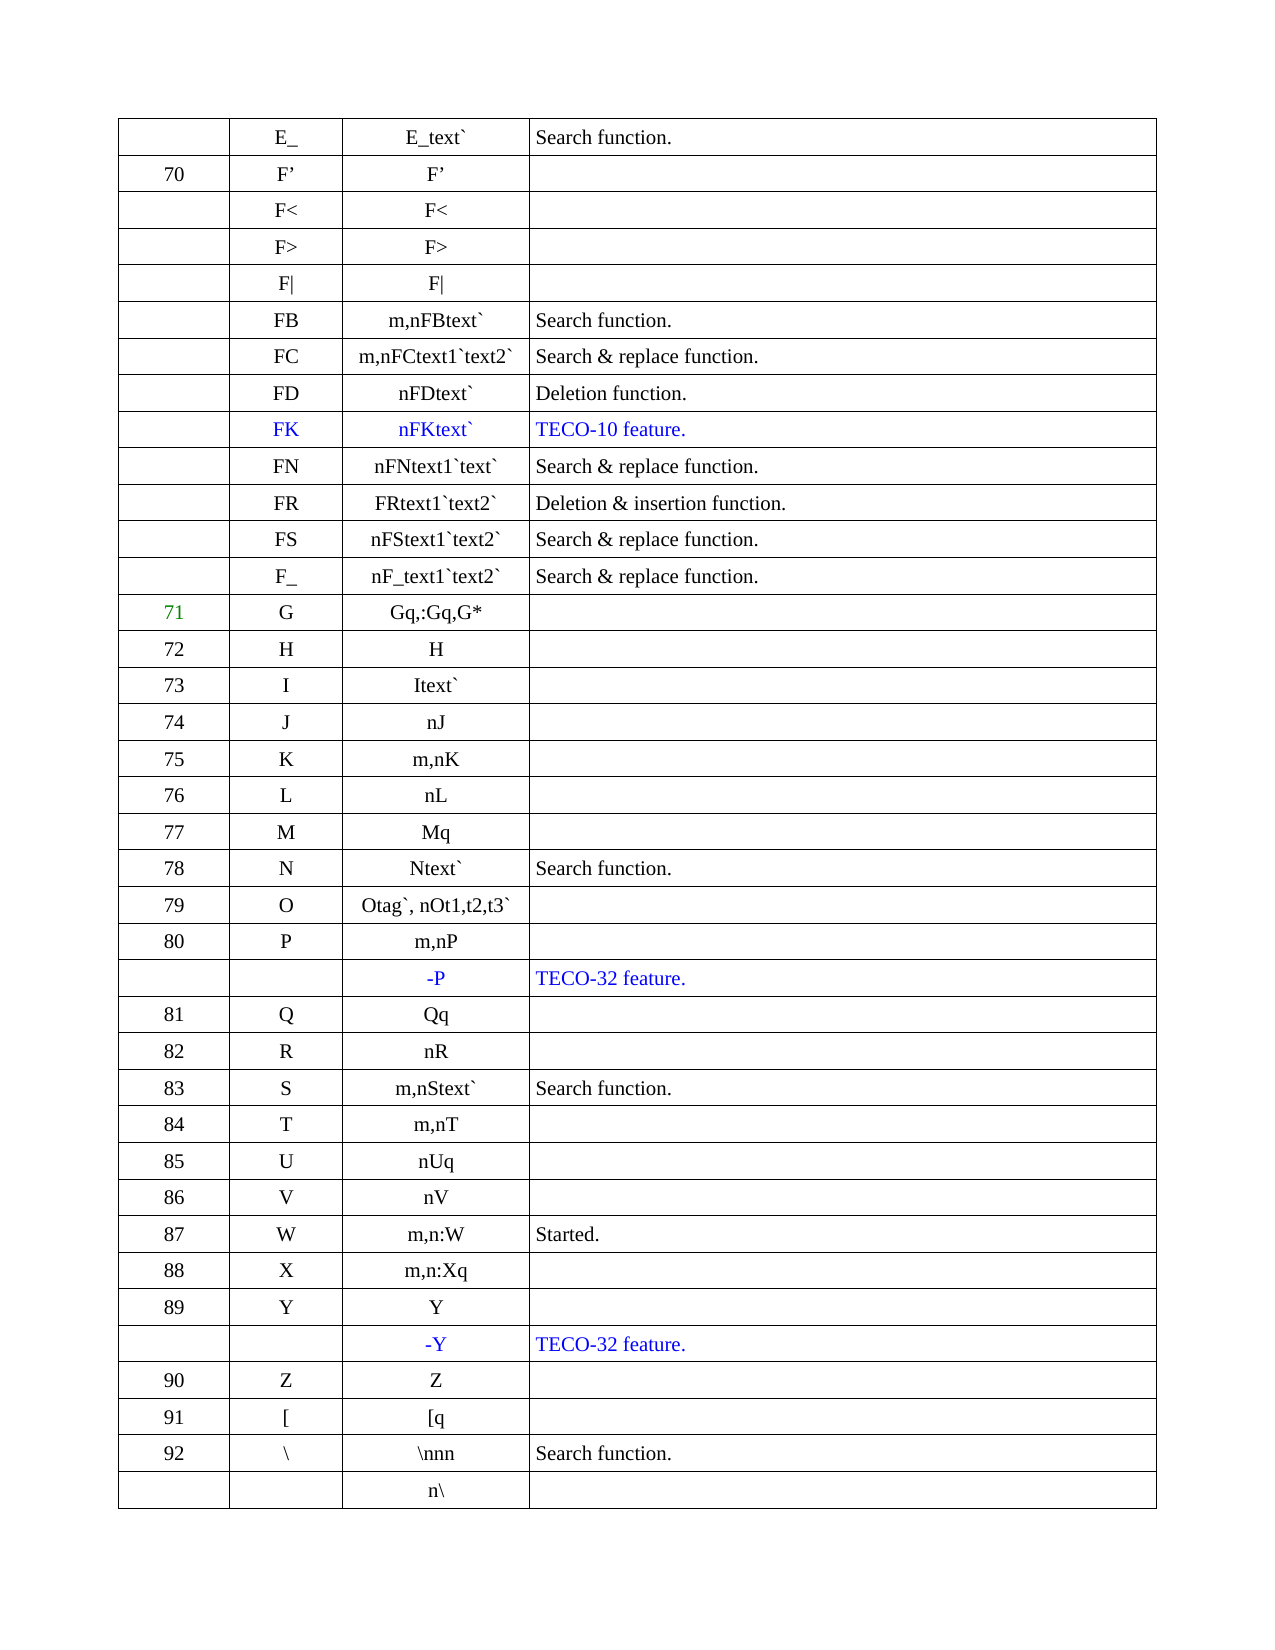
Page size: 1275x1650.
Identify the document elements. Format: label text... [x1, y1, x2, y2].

table_cell [530, 1289, 1156, 1325]
table_cell 89 [119, 1289, 229, 1325]
table_cell [119, 448, 229, 484]
table_cell F| [343, 265, 529, 301]
table_cell K [230, 741, 342, 776]
table_cell 90 [119, 1362, 229, 1398]
table_cell 81 [119, 997, 229, 1032]
table_cell F’ [343, 156, 529, 191]
table_cell F> [230, 229, 342, 264]
table_cell [530, 887, 1156, 922]
table_cell Y [230, 1289, 342, 1325]
table_cell 74 [119, 704, 229, 740]
table_cell 87 [119, 1216, 229, 1252]
table_cell nUq [343, 1143, 529, 1178]
table_cell 75 [119, 741, 229, 776]
table_cell Search & replace function. [530, 558, 1156, 593]
table_cell F’ [230, 156, 342, 191]
table_cell Search function. [530, 1070, 1156, 1105]
table_cell n\ [343, 1472, 529, 1507]
table_cell Q [230, 997, 342, 1032]
table_cell FB [230, 302, 342, 337]
table_cell FS [230, 521, 342, 557]
table_cell nFNtext1`text` [343, 448, 529, 484]
table_cell Deletion & insertion function. [530, 485, 1156, 520]
table_cell Deletion function. [530, 375, 1156, 411]
table_cell H [230, 631, 342, 667]
table_cell 80 [119, 924, 229, 959]
table_cell [530, 777, 1156, 813]
table_cell 70 [119, 156, 229, 191]
table_cell S [230, 1070, 342, 1105]
table_cell Itext` [343, 668, 529, 703]
table_cell [530, 1362, 1156, 1398]
table_cell nV [343, 1180, 529, 1215]
table_cell nFStext1`text2` [343, 521, 529, 557]
table_cell X [230, 1253, 342, 1288]
table_cell m,nP [343, 924, 529, 959]
table_cell [530, 924, 1156, 959]
table_cell [119, 960, 229, 996]
table_cell Search function. [530, 1435, 1156, 1471]
table_cell E_ [230, 119, 342, 155]
table_cell Ntext` [343, 850, 529, 886]
table_cell Search & replace function. [530, 521, 1156, 557]
table_cell [530, 741, 1156, 776]
table_cell R [230, 1033, 342, 1069]
table_cell [119, 302, 229, 337]
table_cell 86 [119, 1180, 229, 1215]
table_cell [530, 814, 1156, 849]
table_cell 76 [119, 777, 229, 813]
table_cell 79 [119, 887, 229, 922]
table_cell 71 [119, 595, 229, 630]
table_cell FN [230, 448, 342, 484]
table_cell [119, 339, 229, 374]
table_cell Search function. [530, 119, 1156, 155]
table_cell [119, 119, 229, 155]
table_cell 73 [119, 668, 229, 703]
table_cell H [343, 631, 529, 667]
table_cell m,nT [343, 1106, 529, 1142]
table_cell m,nFBtext` [343, 302, 529, 337]
table_cell F| [230, 265, 342, 301]
table_cell FRtext1`text2` [343, 485, 529, 520]
table_cell [119, 375, 229, 411]
table_cell FD [230, 375, 342, 411]
table_cell nF_text1`text2` [343, 558, 529, 593]
table_cell F< [343, 192, 529, 228]
table_cell [530, 704, 1156, 740]
table_cell Gq,:Gq,G* [343, 595, 529, 630]
table_cell [230, 1472, 342, 1507]
table_cell [119, 192, 229, 228]
table_cell [119, 521, 229, 557]
table_cell [119, 485, 229, 520]
table_cell T [230, 1106, 342, 1142]
table_cell 83 [119, 1070, 229, 1105]
table_cell Started. [530, 1216, 1156, 1252]
table_cell [ [230, 1399, 342, 1434]
table_cell 77 [119, 814, 229, 849]
table_cell nR [343, 1033, 529, 1069]
table_cell Otag`, nOt1,t2,t3` [343, 887, 529, 922]
table_cell FR [230, 485, 342, 520]
table_cell m,nK [343, 741, 529, 776]
table_cell \nnn [343, 1435, 529, 1471]
table_cell [530, 156, 1156, 191]
table_cell P [230, 924, 342, 959]
table_cell [530, 1106, 1156, 1142]
table_cell TECO-32 feature. [530, 960, 1156, 996]
table_cell Search function. [530, 302, 1156, 337]
table_cell E_text` [343, 119, 529, 155]
table_cell [119, 229, 229, 264]
table_cell Search function. [530, 850, 1156, 886]
table_cell [530, 1399, 1156, 1434]
table_cell Y [343, 1289, 529, 1325]
table_cell [q [343, 1399, 529, 1434]
table_cell [119, 1472, 229, 1507]
table_cell m,n:Xq [343, 1253, 529, 1288]
table_cell nL [343, 777, 529, 813]
table_cell F_ [230, 558, 342, 593]
table_cell TECO-32 feature. [530, 1326, 1156, 1361]
table_cell O [230, 887, 342, 922]
table_cell [530, 631, 1156, 667]
table_cell m,nStext` [343, 1070, 529, 1105]
table_cell 78 [119, 850, 229, 886]
table_cell N [230, 850, 342, 886]
table_cell 82 [119, 1033, 229, 1069]
table_cell [530, 1143, 1156, 1178]
table_cell [530, 1033, 1156, 1069]
table_cell \ [230, 1435, 342, 1471]
table_cell [530, 1472, 1156, 1507]
table_cell -P [343, 960, 529, 996]
table_cell Search & replace function. [530, 448, 1156, 484]
table_cell [119, 265, 229, 301]
table_cell TECO-10 feature. [530, 412, 1156, 447]
table_cell 85 [119, 1143, 229, 1178]
table_cell I [230, 668, 342, 703]
table_cell nFDtext` [343, 375, 529, 411]
table_cell Z [230, 1362, 342, 1398]
table_cell [119, 1326, 229, 1361]
table_cell nJ [343, 704, 529, 740]
table_cell J [230, 704, 342, 740]
table_cell [530, 668, 1156, 703]
table_cell [230, 1326, 342, 1361]
table_cell [530, 997, 1156, 1032]
table_cell m,nFCtext1`text2` [343, 339, 529, 374]
table_cell nFKtext` [343, 412, 529, 447]
table_cell FK [230, 412, 342, 447]
table_cell [230, 960, 342, 996]
table_cell Mq [343, 814, 529, 849]
table_cell G [230, 595, 342, 630]
table_cell W [230, 1216, 342, 1252]
table_cell [530, 265, 1156, 301]
table_cell 72 [119, 631, 229, 667]
table_cell 92 [119, 1435, 229, 1471]
table_cell Qq [343, 997, 529, 1032]
table_cell [530, 229, 1156, 264]
table_cell F> [343, 229, 529, 264]
table_cell 88 [119, 1253, 229, 1288]
table_cell FC [230, 339, 342, 374]
table_cell 91 [119, 1399, 229, 1434]
table_cell L [230, 777, 342, 813]
table_cell -Y [343, 1326, 529, 1361]
table_cell [119, 412, 229, 447]
table_cell [530, 1180, 1156, 1215]
table_cell [530, 1253, 1156, 1288]
table_cell M [230, 814, 342, 849]
table_cell V [230, 1180, 342, 1215]
table_cell F< [230, 192, 342, 228]
table_cell [119, 558, 229, 593]
table_cell Z [343, 1362, 529, 1398]
table_cell 84 [119, 1106, 229, 1142]
table_cell m,n:W [343, 1216, 529, 1252]
table_cell Search & replace function. [530, 339, 1156, 374]
table_cell [530, 595, 1156, 630]
table_cell U [230, 1143, 342, 1178]
table_cell [530, 192, 1156, 228]
